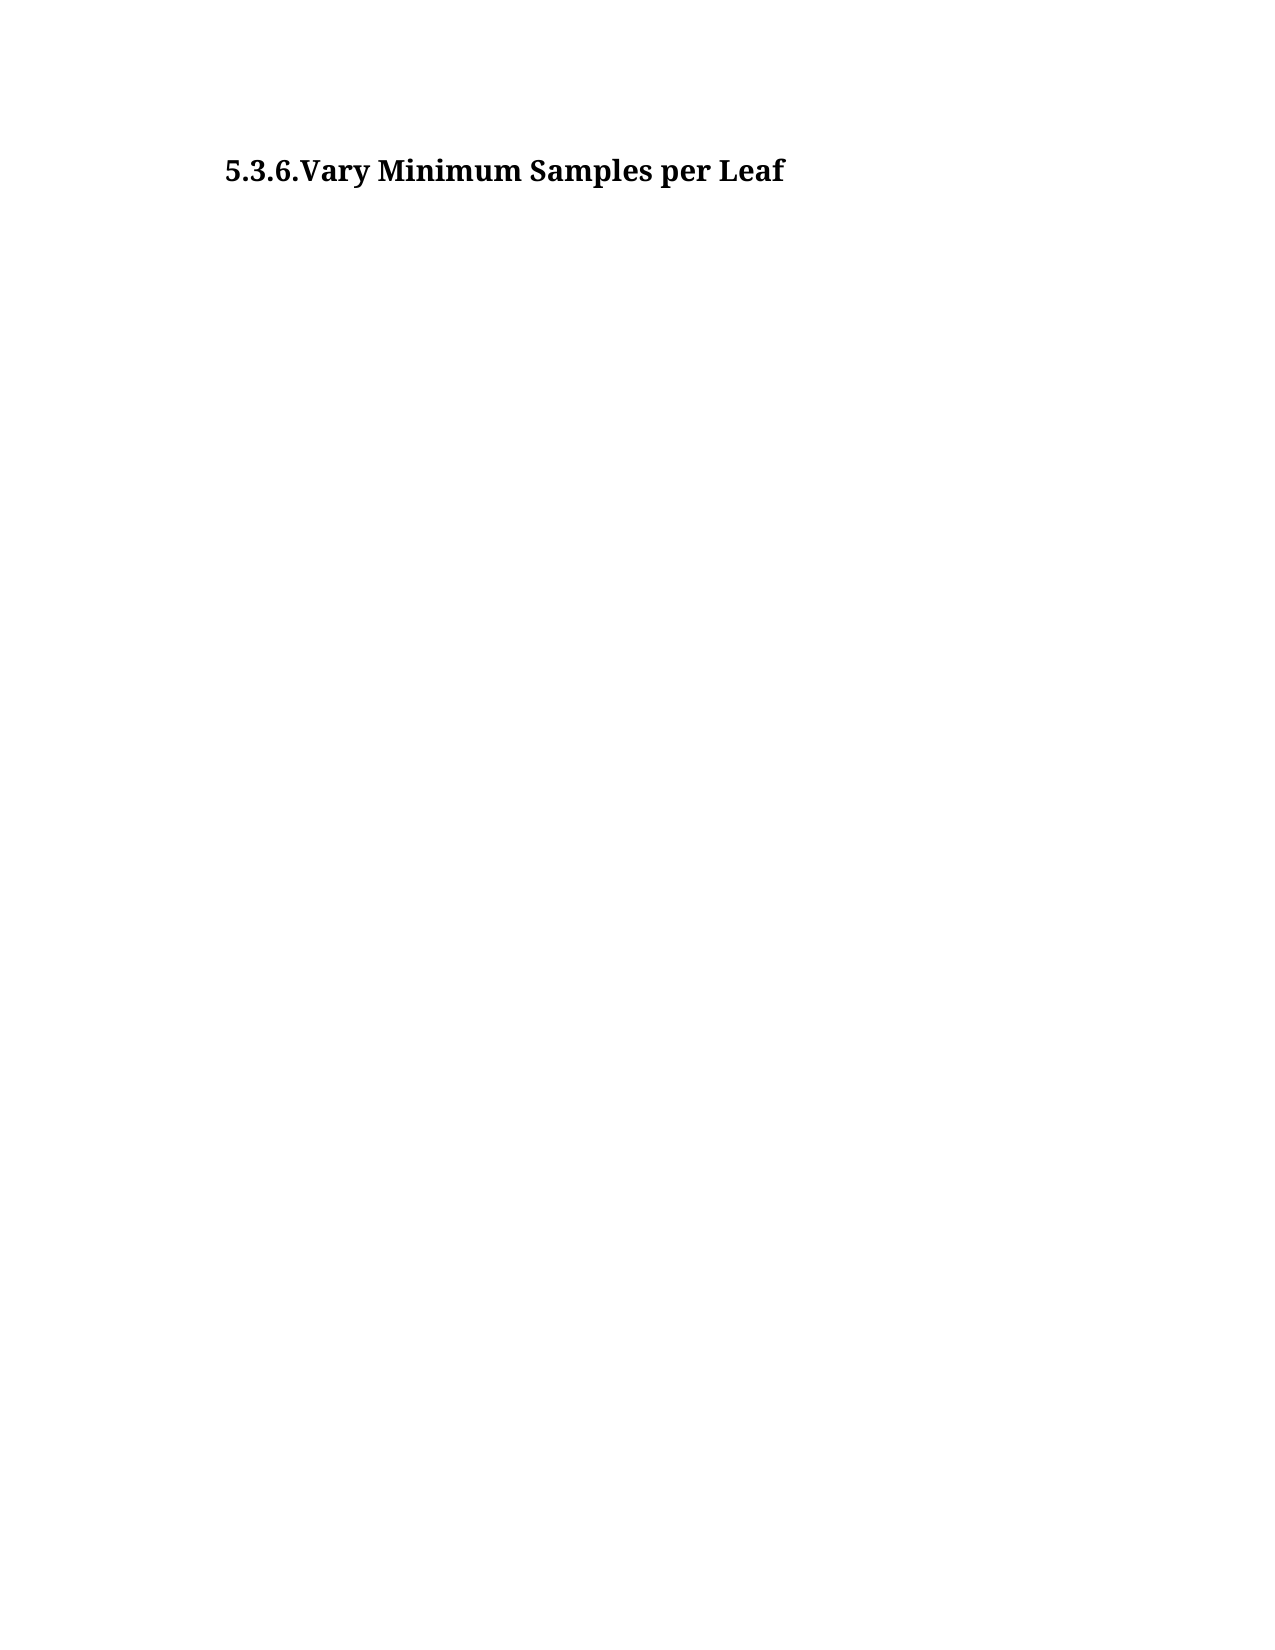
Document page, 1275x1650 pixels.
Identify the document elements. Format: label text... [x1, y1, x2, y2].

subtitle Vary Minimum Samples per Leaf [225, 150, 1125, 190]
